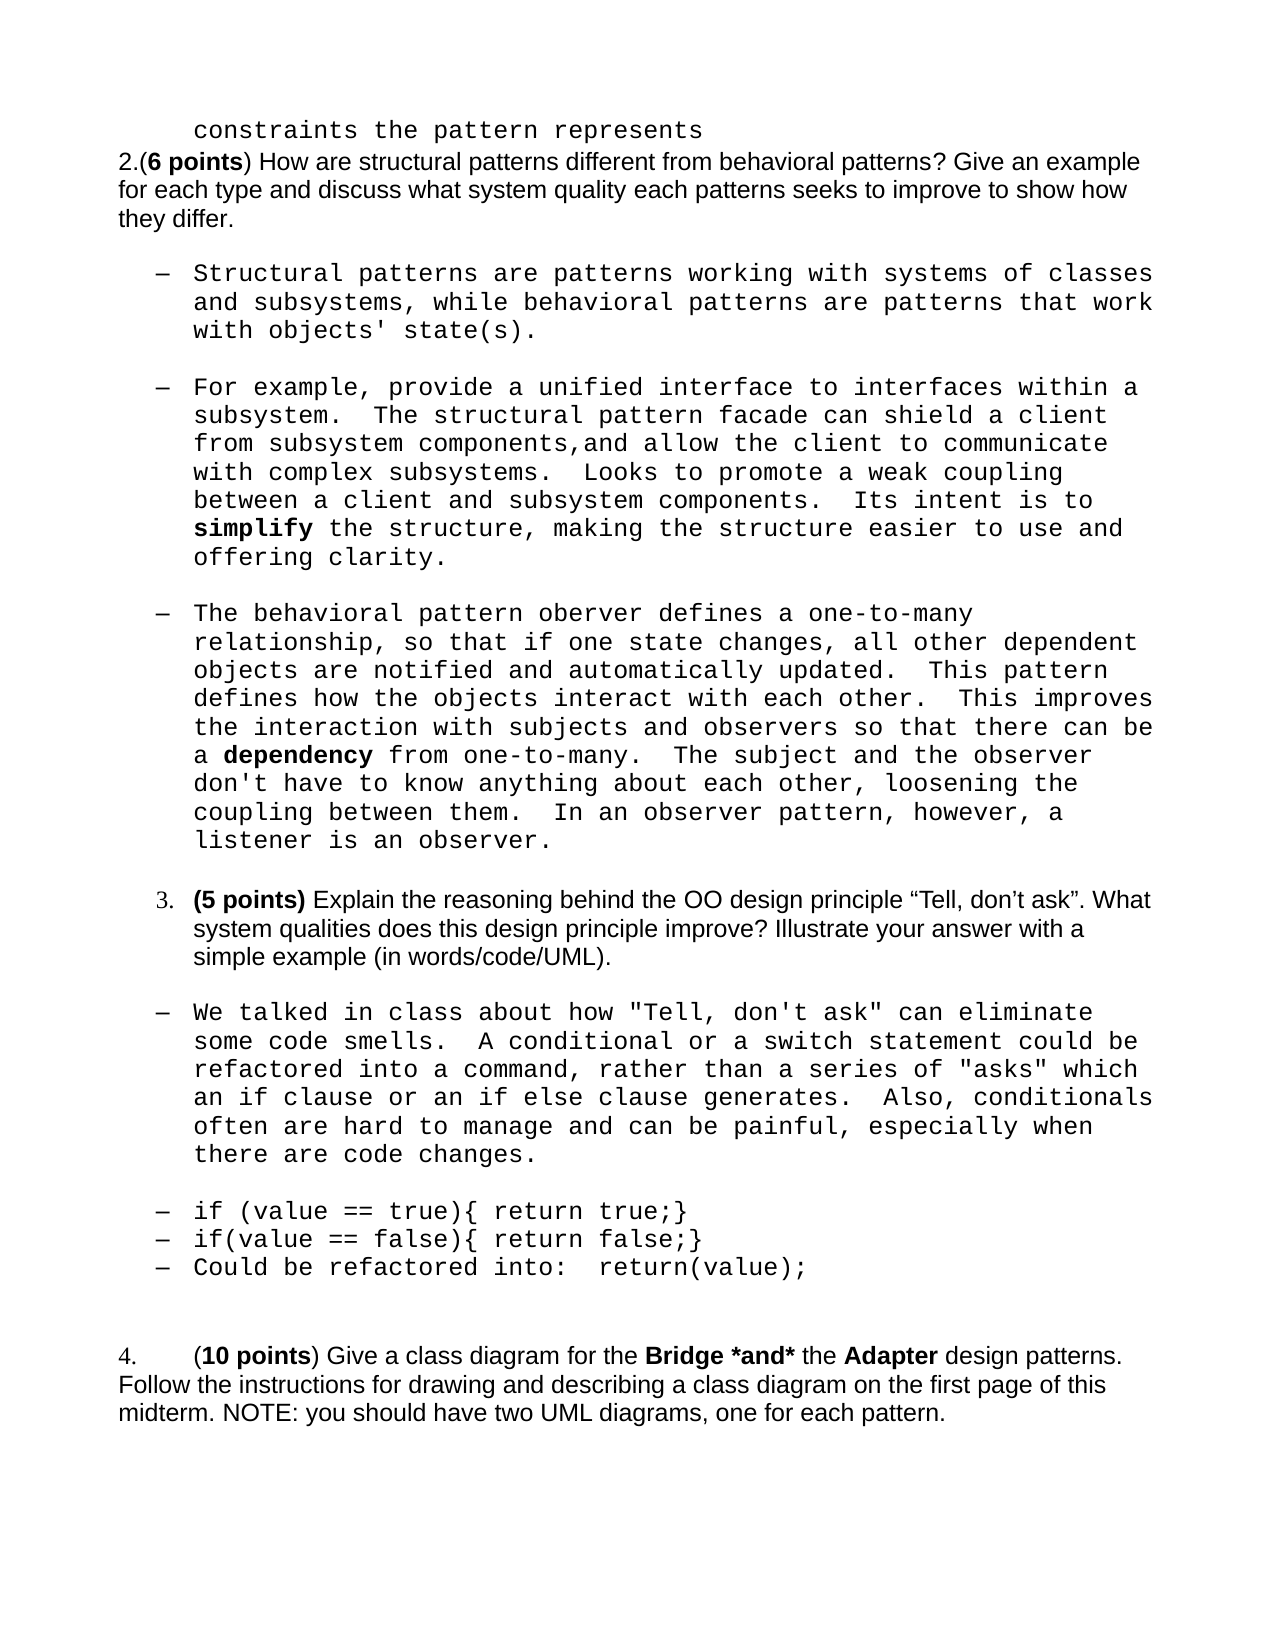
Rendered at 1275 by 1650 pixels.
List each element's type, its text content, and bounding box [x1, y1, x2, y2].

list For example, provide a unified interface to interfaces within a subsystem. The structural pattern facade can shield a client from subsystem components,and allow the client to communicate with complex subsystems. Looks to promote a weak coupling between a client and subsystem components. Its intent is to simplify the structure, making the structure easier to use and offering clarity. [156, 374, 1157, 573]
list We talked in class about how "Tell, don't ask" can eliminate some code smells. A conditional or a switch statement could be refactored into a command, rather than a series of "asks" which an if clause or an if else clause generates. Also, conditionals often are hard to manage and can be painful, especially when there are code changes. [156, 1000, 1157, 1170]
list Structural patterns are patterns working with systems of classes and subsystems, while behavioral patterns are patterns that work with objects' state(s). [156, 261, 1157, 346]
list constraints the pattern represents [156, 118, 1157, 146]
list The behavioral pattern oberver defines a one-to-many relationship, so that if one state changes, all other dependent objects are notified and automatically updated. This pattern defines how the objects interact with each other. This improves the interaction with subjects and observers so that there can be a dependency from one-to-many. The subject and the observer don't have to know anything about each other, loosening the coupling between them. In an observer pattern, however, a listener is an observer. [156, 601, 1157, 856]
list (5 points) Explain the reasoning behind the OO design principle “Tell, don’t ask”. What system qualities does this design principle improve? Illustrate your answer with a simple example (in words/code/UML). [156, 885, 1157, 971]
list 2.(6 points) How are structural patterns different from behavioral patterns? Give an example for each type and discuss what system quality each patterns seeks to improve to show how they differ. [118, 146, 1157, 233]
list if(value == false){ return false;} [156, 1227, 1157, 1255]
list Could be refactored into: return(value); [156, 1255, 1157, 1283]
list if (value == true){ return true;} [156, 1198, 1157, 1227]
list (10 points) Give a class diagram for the Bridge *and* the Adapter design patterns. Follow the instructions for drawing and describing a class diagram on the first page of this midterm. NOTE: you should have two UML diagrams, one for each pattern. [118, 1341, 1157, 1427]
